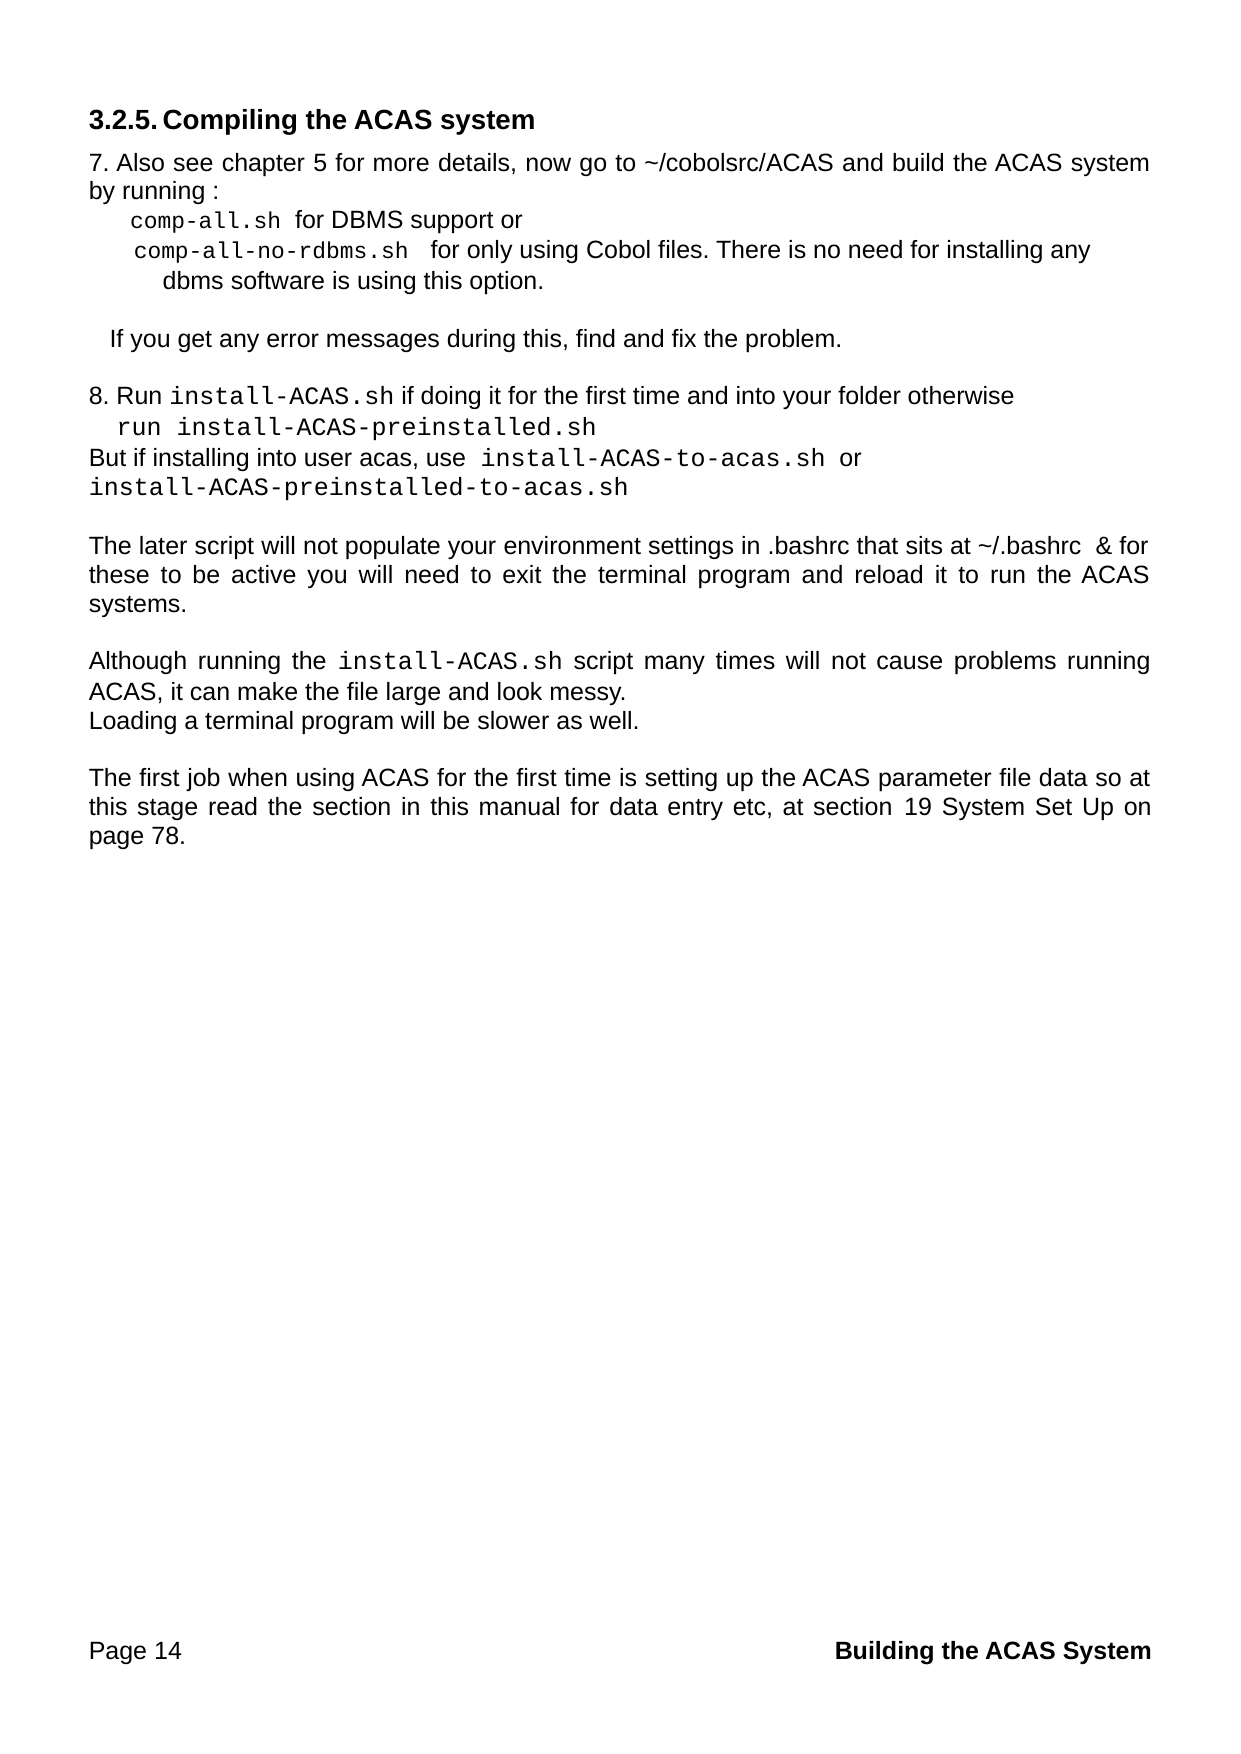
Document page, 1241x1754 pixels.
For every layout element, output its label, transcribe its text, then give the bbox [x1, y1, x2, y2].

text run install-ACAS-preinstalled.sh [88, 412, 1152, 443]
text 7. Also see chapter 5 for more details, now go to ~/cobolsrc/ACAS and build the ACAS system by running : [88, 147, 1152, 205]
text Loading a terminal program will be slower as well. [88, 706, 1152, 734]
subtitle Compiling the ACAS system [88, 103, 1152, 135]
text comp-all-no-rdbms.sh for only using Cobol files. There is no need for installing any [88, 235, 1152, 266]
text install-ACAS-preinstalled-to-acas.sh [88, 474, 1152, 502]
text 8. Run install-ACAS.sh if doing it for the first time and into your folder otherwise [88, 381, 1152, 412]
text comp-all.sh for DBMS support or [88, 205, 1152, 235]
text The first job when using ACAS for the first time is setting up the ACAS parameter file data so at this stage read the section in this manual for data entry etc, at section 19 System Set Up on page 78. [88, 763, 1152, 849]
text The later script will not populate your environment settings in .bashrc that sits at ~/.bashrc & for these to be active you will need to exit the terminal program and reload it to run the ACAS systems. [88, 531, 1152, 617]
text But if installing into user acas, use install-ACAS-to-acas.sh or [88, 443, 1152, 474]
text If you get any error messages during this, find and fix the problem. [88, 324, 1152, 352]
text Although running the install-ACAS.sh script many times will not cause problems running ACAS, it can make the file large and look messy. [88, 646, 1152, 706]
text dbms software is using this option. [88, 266, 1152, 295]
